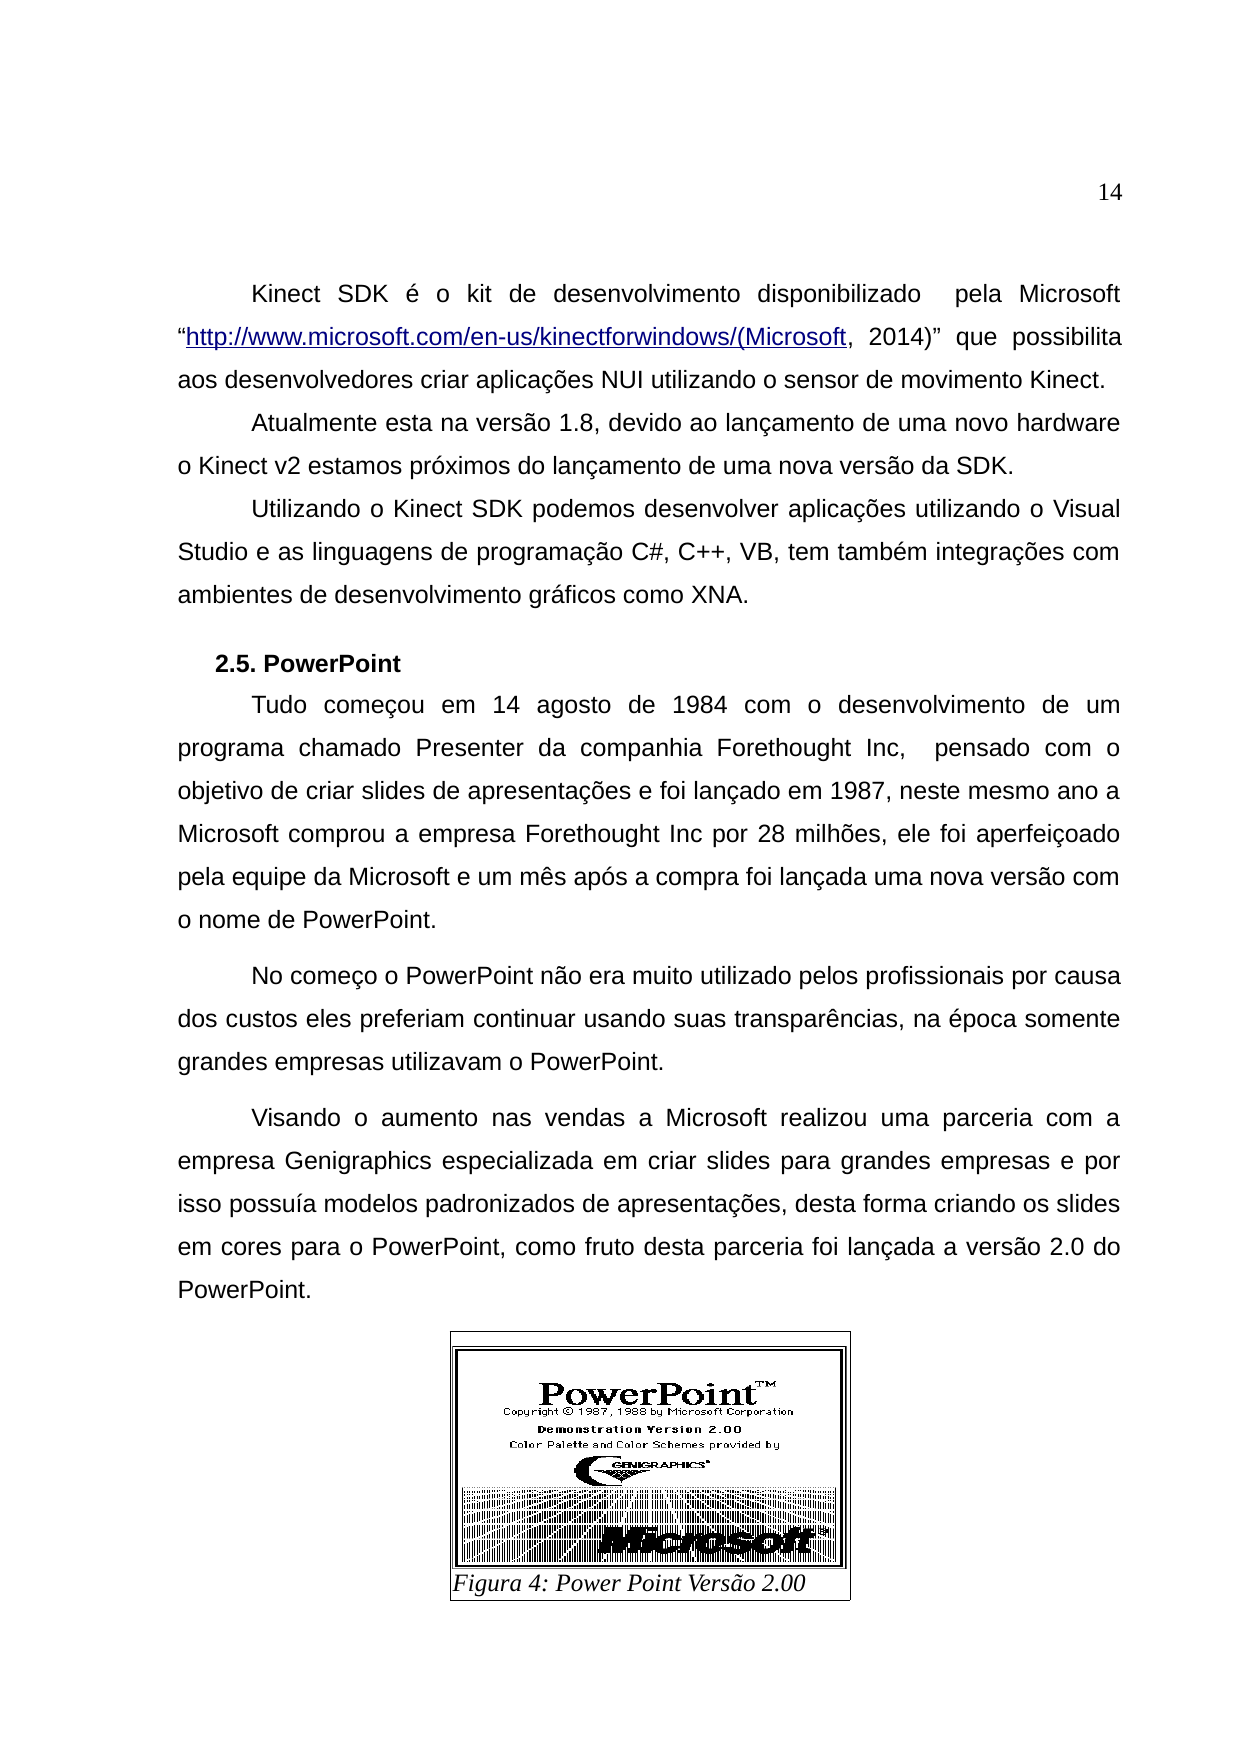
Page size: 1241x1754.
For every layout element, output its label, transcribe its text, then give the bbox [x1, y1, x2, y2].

text Visando o aumento nas vendas a Microsoft realizou uma parceria com a empresa Genigraphics especializada em criar slides para grandes empresas e por isso possuía modelos padronizados de apresentações, desta forma criando os slides em cores para o PowerPoint, como fruto desta parceria foi lançada a versão 2.0 do PowerPoint. [177, 1103, 1122, 1304]
text No começo o PowerPoint não era muito utilizado pelos profissionais por causa dos custos eles preferiam continuar usando suas transparências, na época somente grandes empresas utilizavam o PowerPoint. [177, 961, 1122, 1076]
text Figura 4: Power Point Versão 2.00 [452, 1569, 847, 1597]
text Atualmente esta na versão 1.8, devido ao lançamento de uma novo hardware o Kinect v2 estamos próximos do lançamento de uma nova versão da SDK. [177, 408, 1122, 480]
picture [452, 1346, 847, 1569]
subtitle 2.5. PowerPoint [215, 648, 1122, 677]
text Utilizando o Kinect SDK podemos desenvolver aplicações utilizando o Visual Studio e as linguagens de programação C#, C++, VB, tem também integrações com ambientes de desenvolvimento gráficos como XNA. [177, 494, 1122, 609]
text Tudo começou em 14 agosto de 1984 com o desenvolvimento de um programa chamado Presenter da companhia Forethought Inc, pensado com o objetivo de criar slides de apresentações e foi lançado em 1987, neste mesmo ano a Microsoft comprou a empresa Forethought Inc por 28 milhões, ele foi aperfeiçoado pela equipe da Microsoft e um mês após a compra foi lançada uma nova versão com o nome de PowerPoint. [177, 690, 1122, 934]
text Kinect SDK é o kit de desenvolvimento disponibilizado pela Microsoft “http://www.microsoft.com/en-us/kinectforwindows/(Microsoft, 2014)” que possibilita aos desenvolvedores criar aplicações NUI utilizando o sensor de movimento Kinect. [177, 278, 1122, 393]
